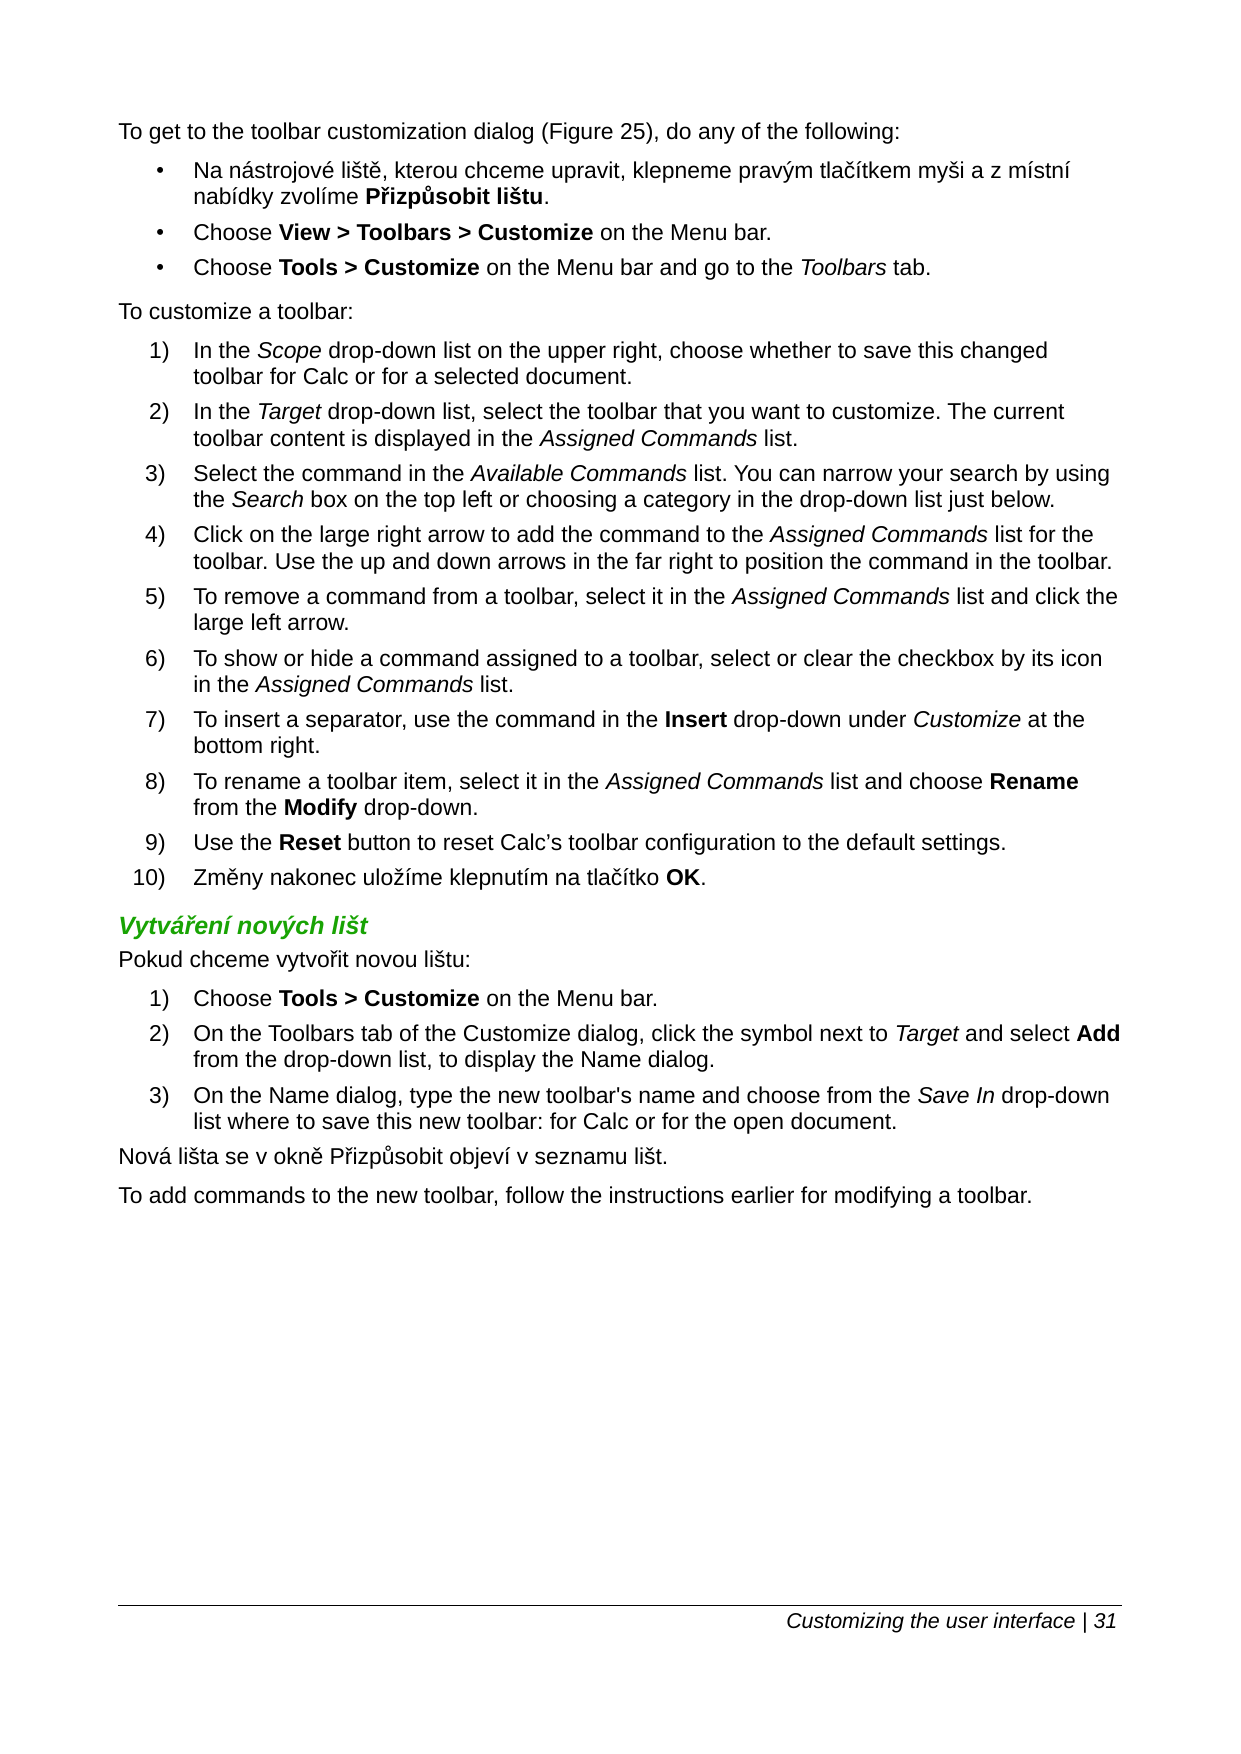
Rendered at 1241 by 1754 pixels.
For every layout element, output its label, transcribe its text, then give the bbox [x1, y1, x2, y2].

list Select the command in the Available Commands list. You can narrow your search by using the Search box on the top left or choosing a category in the drop-down list just below. [165, 460, 1122, 512]
list Změny nakonec uložíme klepnutím na tlačítko OK. [165, 864, 1122, 891]
list In the Target drop-down list, select the toolbar that you want to customize. The current toolbar content is displayed in the Assigned Commands list. [169, 398, 1122, 451]
list In the Scope drop-down list on the upper right, choose whether to save this changed toolbar for Calc or for a selected document. [169, 337, 1122, 389]
list Choose Tools > Customize on the Menu bar. [169, 985, 1122, 1011]
list Click on the large right arrow to add the command to the Assigned Commands list for the toolbar. Use the up and down arrows in the far right to position the command in the toolbar. [165, 521, 1122, 574]
list Pokud chceme vytvořit novou lištu: [118, 946, 1122, 972]
list Choose View > Toolbars > Customize on the Menu bar. [156, 218, 1122, 245]
subtitle Vytváření nových lišt [118, 911, 1122, 940]
list To show or hide a command assigned to a toolbar, select or clear the checkbox by its icon in the Assigned Commands list. [165, 644, 1122, 697]
list On the Name dialog, type the new toolbar's name and choose from the Save In drop-down list where to save this new toolbar: for Calc or for the open document. [169, 1082, 1122, 1134]
list Choose Tools > Customize on the Menu bar and go to the Toolbars tab. [156, 254, 1122, 280]
text To add commands to the new toolbar, follow the instructions earlier for modifying a toolbar. [118, 1182, 1122, 1208]
list Na nástrojové liště, kterou chceme upravit, klepneme pravým tlačítkem myši a z místní nabídky zvolíme Přizpůsobit lištu. [156, 157, 1122, 210]
text Nová lišta se v okně Přizpůsobit objeví v seznamu lišt. [118, 1143, 1122, 1169]
list To remove a command from a toolbar, select it in the Assigned Commands list and click the large left arrow. [165, 583, 1122, 636]
list To get to the toolbar customization dialog (Figure 25), do any of the following: [118, 118, 1122, 144]
list To insert a separator, use the command in the Insert drop-down under Customize at the bottom right. [165, 706, 1122, 759]
list To rename a toolbar item, select it in the Assigned Commands list and choose Rename from the Modify drop-down. [165, 768, 1122, 820]
list Use the Reset button to reset Calc’s toolbar configuration to the default settings. [165, 829, 1122, 856]
list To customize a toolbar: [118, 298, 1122, 324]
list On the Toolbars tab of the Customize dialog, click the symbol next to Target and select Add from the drop-down list, to display the Name dialog. [169, 1020, 1122, 1073]
